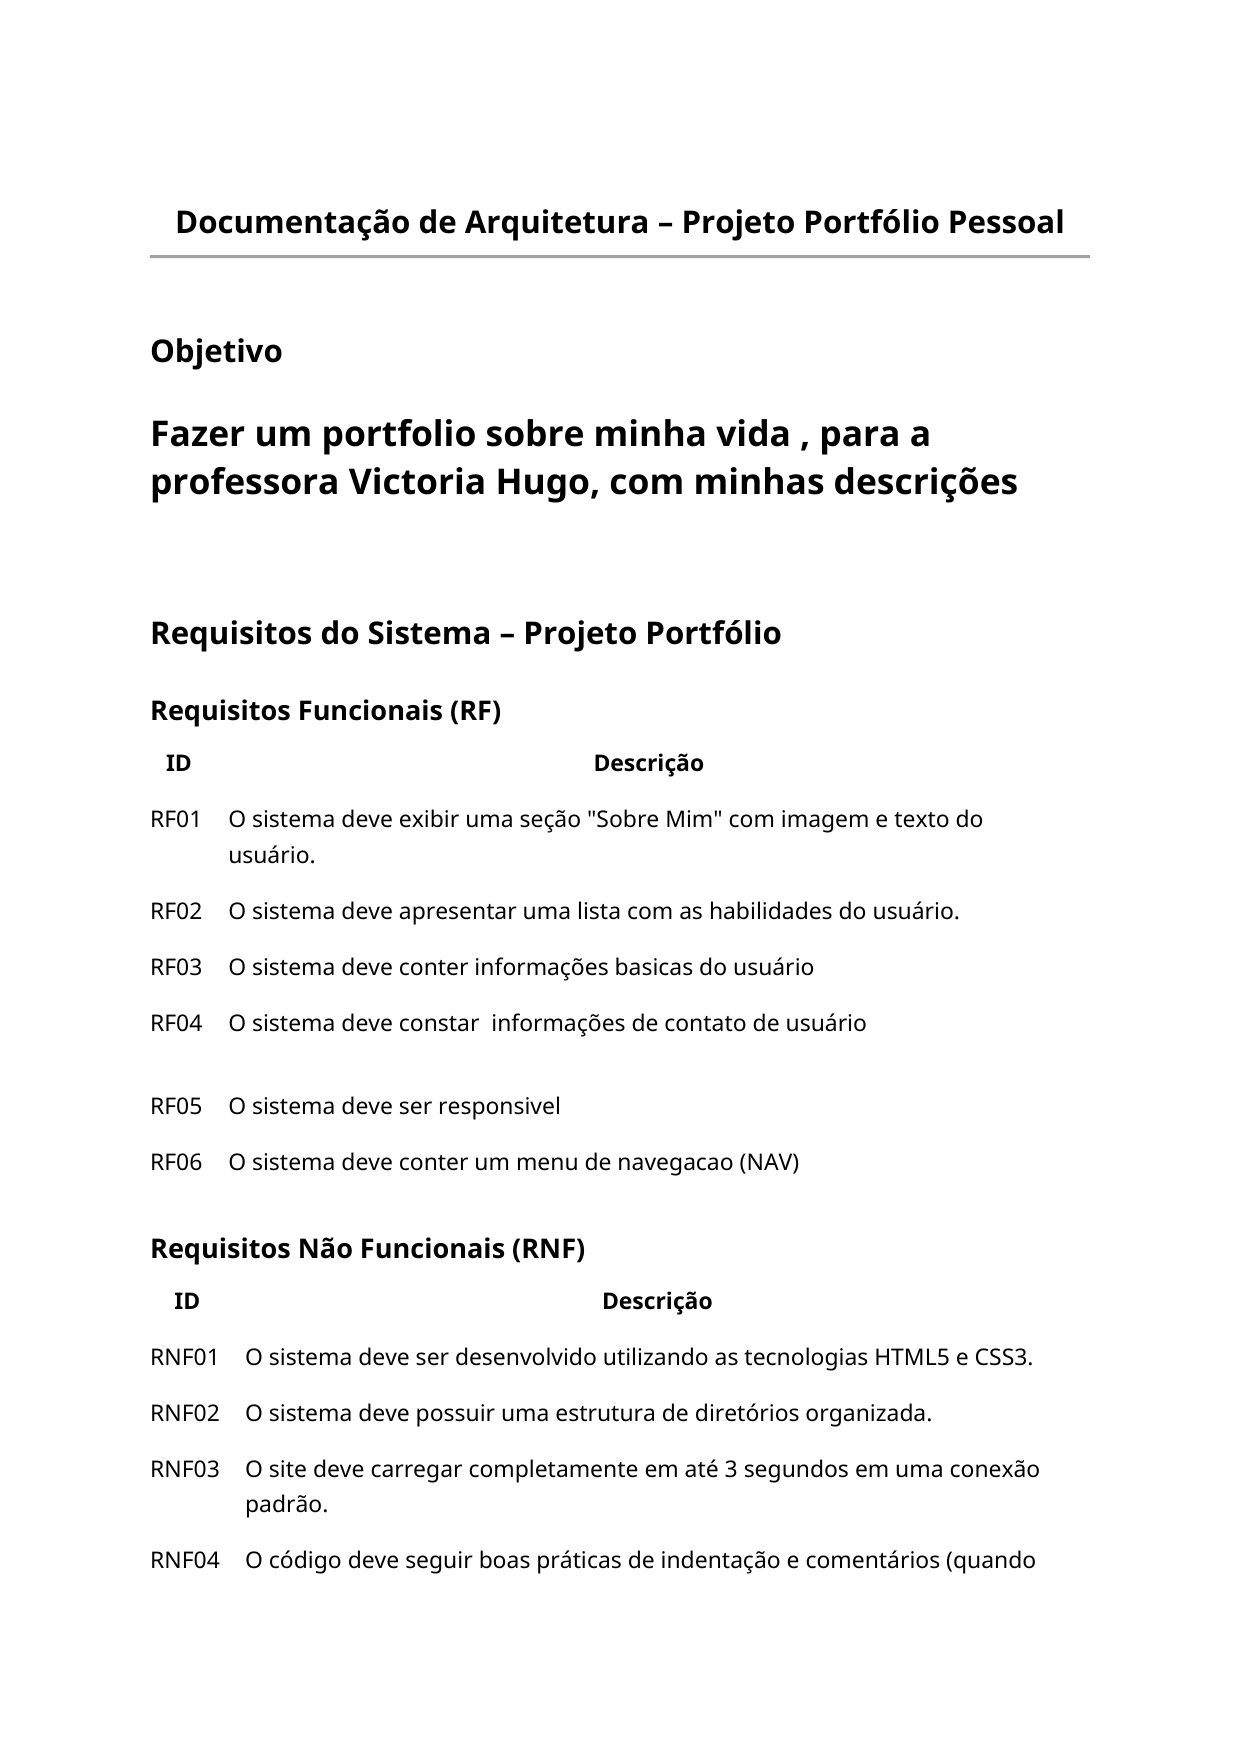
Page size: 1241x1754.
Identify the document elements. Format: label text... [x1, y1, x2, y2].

table_header ID [140, 1274, 234, 1330]
table_cell O site deve carregar completamente em até 3 segundos em uma conexão padrão. [235, 1442, 1080, 1534]
subtitle Requisitos Funcionais (RF) [150, 691, 1090, 728]
table_cell RF01 [140, 793, 218, 884]
subtitle Objetivo [150, 328, 1090, 371]
subtitle Requisitos Não Funcionais (RNF) [150, 1229, 1090, 1266]
text Fazer um portfolio sobre minha vida , para a professora Victoria Hugo, com minhas descrições [150, 409, 1090, 505]
subtitle Documentação de Arquitetura – Projeto Portfólio Pessoal [150, 200, 1090, 243]
table_cell RNF02 [140, 1386, 234, 1442]
table_cell O código deve seguir boas práticas de indentação e comentários (quando [235, 1534, 1080, 1604]
table_cell O sistema deve conter informações basicas do usuário [218, 940, 1080, 996]
table_header Descrição [235, 1274, 1080, 1330]
table_cell O sistema deve apresentar uma lista com as habilidades do usuário. [218, 885, 1080, 940]
table_header Descrição [218, 737, 1080, 793]
subtitle Requisitos do Sistema – Projeto Portfólio [150, 611, 1090, 654]
table_cell RF06 [140, 1136, 218, 1192]
table_cell RNF04 [140, 1534, 234, 1604]
table_cell O sistema deve constar informações de contato de usuário [218, 996, 1080, 1080]
table_cell RF02 [140, 885, 218, 940]
table_cell O sistema deve conter um menu de navegacao (NAV) [218, 1136, 1080, 1192]
table_cell RNF03 [140, 1442, 234, 1534]
table_cell O sistema deve ser desenvolvido utilizando as tecnologias HTML5 e CSS3. [235, 1330, 1080, 1386]
table_cell RNF01 [140, 1330, 234, 1386]
table_cell O sistema deve possuir uma estrutura de diretórios organizada. [235, 1386, 1080, 1442]
table_cell RF03 [140, 940, 218, 996]
table_cell O sistema deve ser responsivel [218, 1080, 1080, 1136]
table_cell RF05 [140, 1080, 218, 1136]
table_header ID [140, 737, 218, 793]
table_cell RF04 [140, 996, 218, 1080]
table_cell O sistema deve exibir uma seção "Sobre Mim" com imagem e texto do usuário. [218, 793, 1080, 884]
